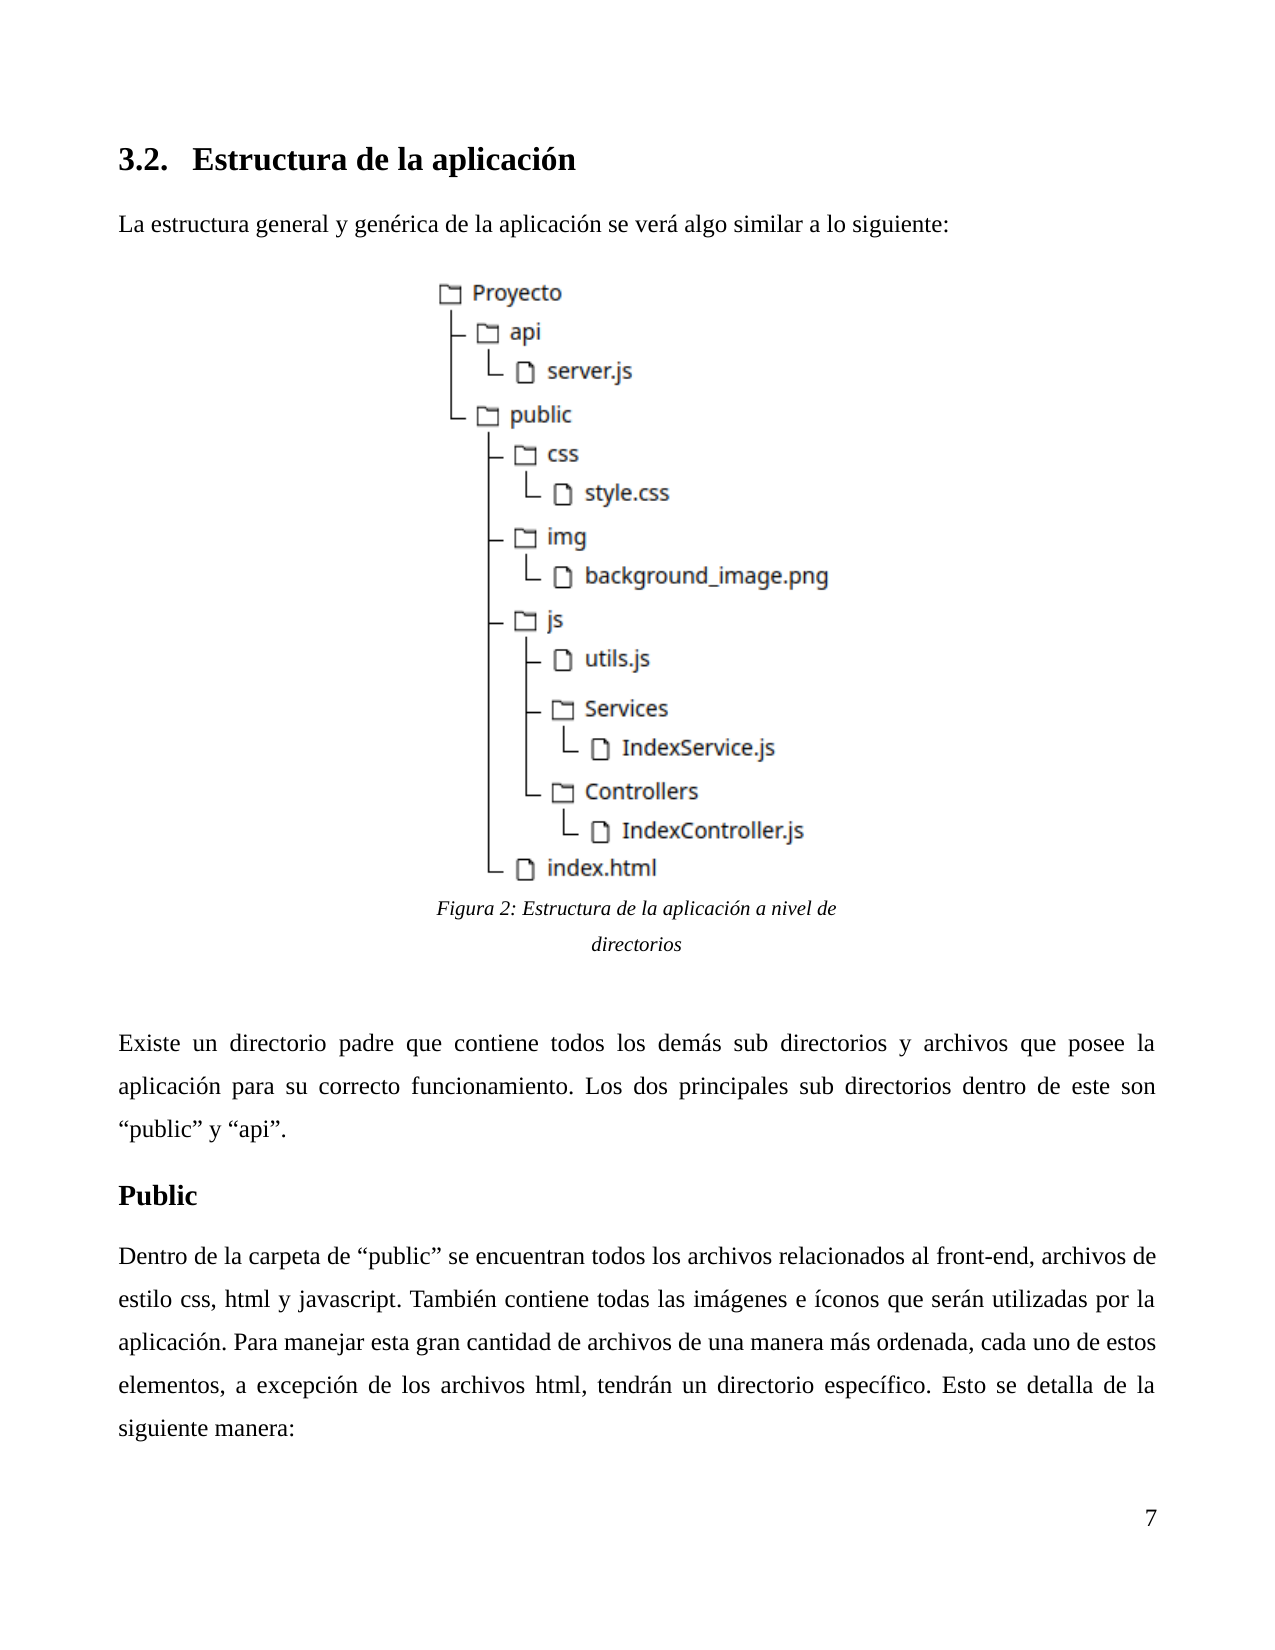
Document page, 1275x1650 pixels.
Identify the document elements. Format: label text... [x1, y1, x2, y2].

text La estructura general y genérica de la aplicación se verá algo similar a lo siguiente: [118, 209, 1157, 238]
text Figura 2: Estructura de la aplicación a nivel de directorios [435, 884, 840, 956]
subtitle Public [118, 1178, 1157, 1212]
text Dentro de la carpeta de “public” se encuentran todos los archivos relacionados al front-end, archivos de estilo css, html y javascript. También contiene todas las imágenes e íconos que serán utilizadas por la aplicación. Para manejar esta gran cantidad de archivos de una manera más ordenada, cada uno de estos elementos, a excepción de los archivos html, tendrán un directorio específico. Esto se detalla de la siguiente manera: [118, 1241, 1157, 1442]
picture [435, 279, 840, 884]
text Existe un directorio padre que contiene todos los demás sub directorios y archivos que posee la aplicación para su correcto funcionamiento. Los dos principales sub directorios dentro de este son “public” y “api”. [118, 1028, 1157, 1143]
subtitle Estructura de la aplicación [118, 139, 1157, 177]
